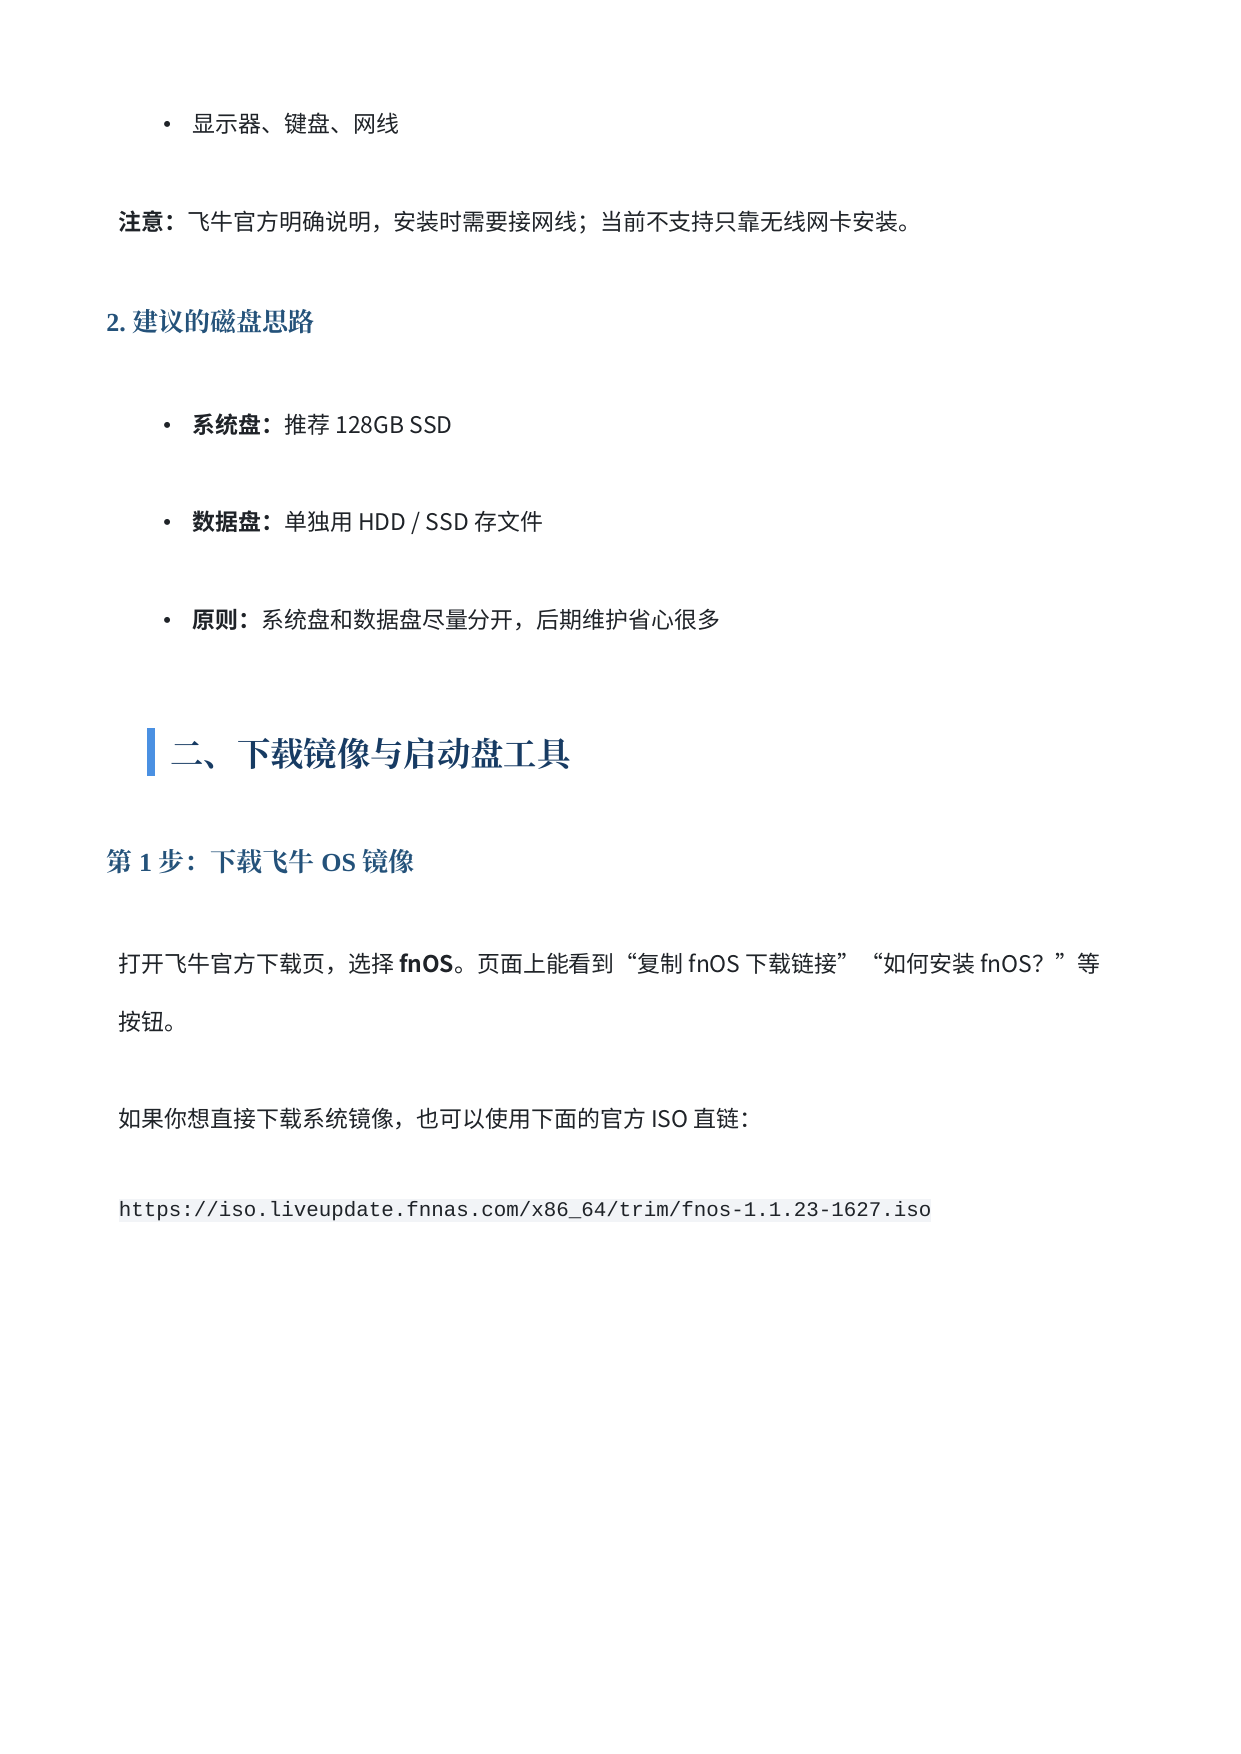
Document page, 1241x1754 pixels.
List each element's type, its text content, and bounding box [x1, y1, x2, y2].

text https://iso.liveupdate.fnnas.com/x86_64/trim/fnos-1.1.23-1627.iso [931, 1199, 1121, 1222]
list 显示器、键盘、网线 [163, 106, 1121, 139]
subtitle 第 1 步：下载飞牛 OS 镜像 [106, 841, 1134, 879]
list 系统盘：推荐 128GB SSD [163, 407, 1121, 440]
list 数据盘：单独用 HDD / SSD 存文件 [163, 504, 1121, 537]
text 打开飞牛官方下载页，选择 fnOS。页面上能看到“复制 fnOS 下载链接”“如何安装 fnOS？”等按钮。 [119, 946, 1121, 1037]
subtitle 2. 建议的磁盘思路 [106, 302, 1134, 339]
text 如果你想直接下载系统镜像，也可以使用下面的官方 ISO 直链： [119, 1101, 1121, 1134]
list 原则：系统盘和数据盘尽量分开，后期维护省心很多 [163, 602, 1121, 635]
subtitle 二、下载镜像与启动盘工具 [155, 728, 1093, 776]
text 注意：飞牛官方明确说明，安装时需要接网线；当前不支持只靠无线网卡安装。 [119, 204, 1121, 237]
